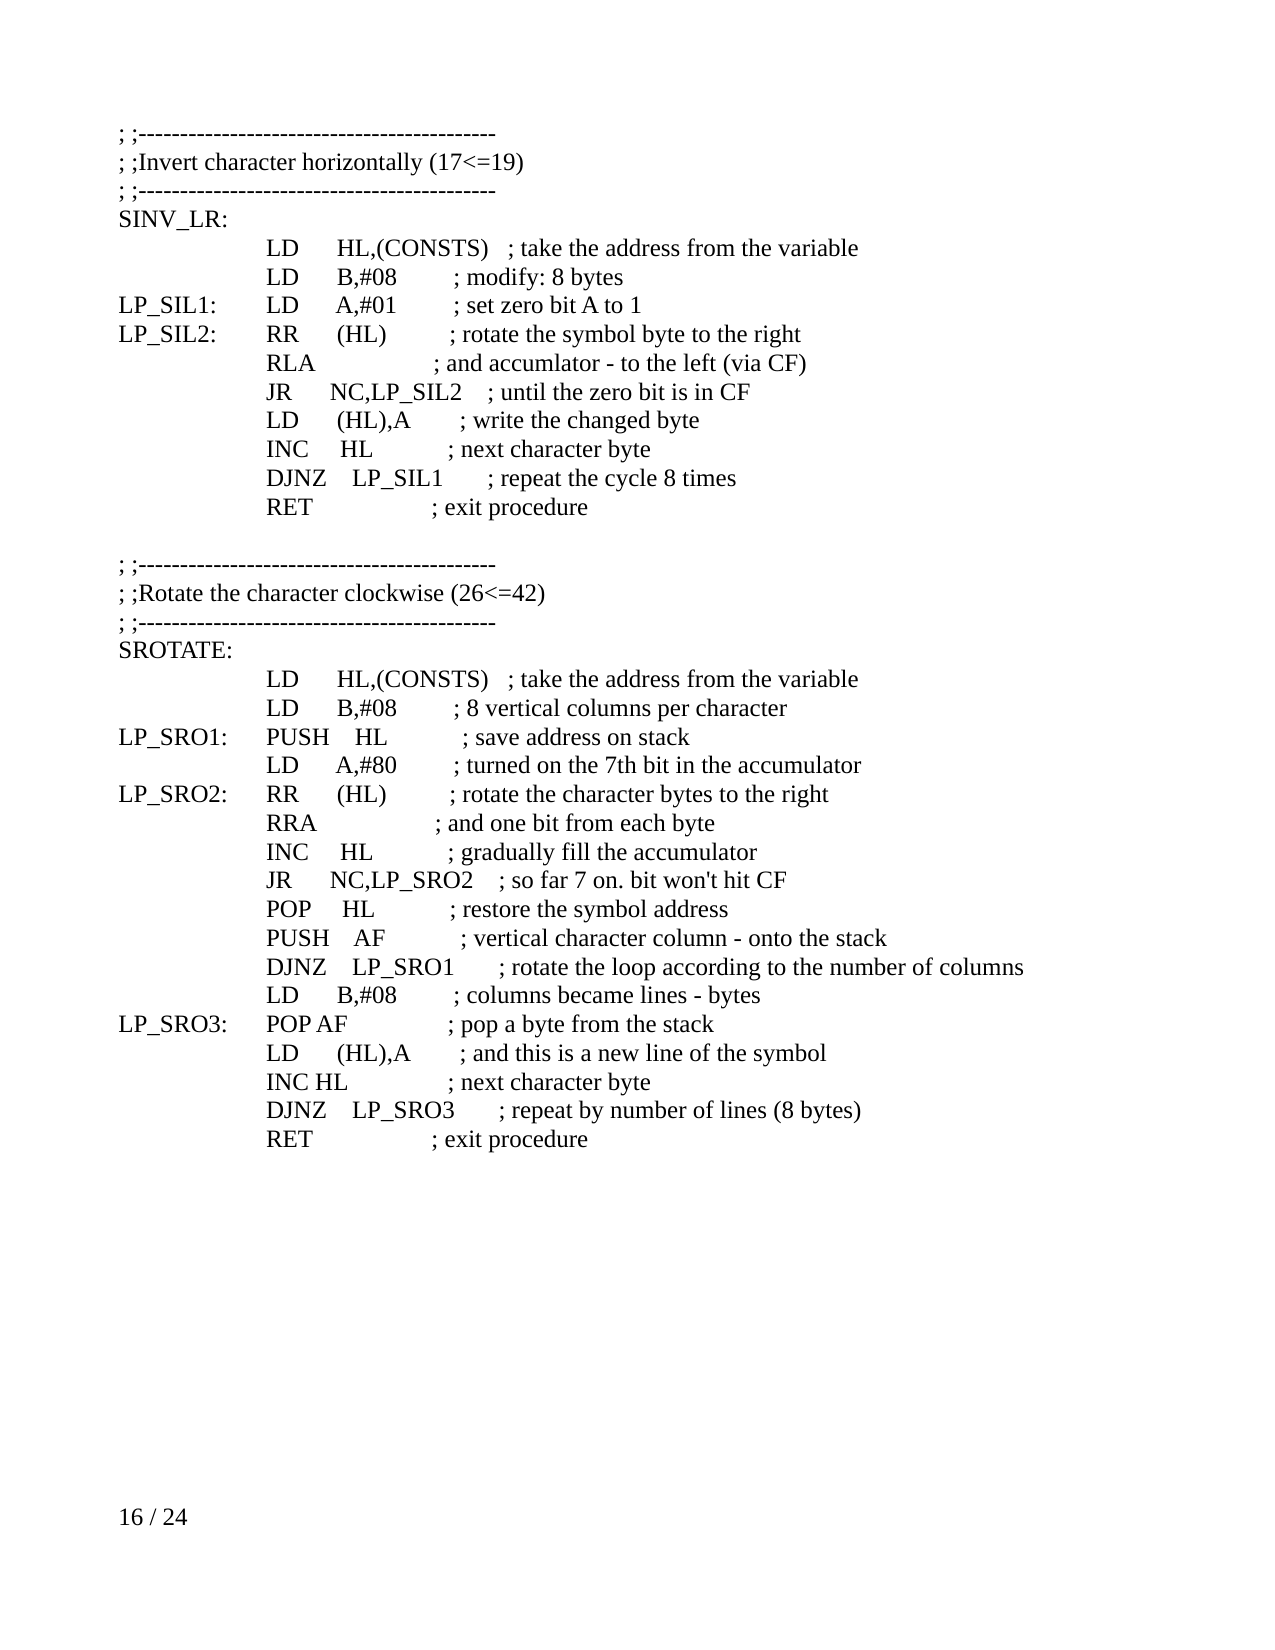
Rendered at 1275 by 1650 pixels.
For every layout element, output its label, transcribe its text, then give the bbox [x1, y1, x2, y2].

text POP HL ; restore the symbol address [118, 894, 1157, 923]
text ; ;Invert character horizontally (17<=19) [118, 147, 1157, 176]
text LD A,#80 ; turned on the 7th bit in the accumulator [118, 751, 1157, 779]
text LP_SRO1: PUSH HL ; save address on stack [118, 722, 1157, 751]
text INC HL ; next character byte [118, 1067, 1157, 1096]
text LP_SIL2: RR (HL) ; rotate the symbol byte to the right [118, 319, 1157, 348]
text INC HL ; gradually fill the accumulator [118, 837, 1157, 866]
text LD HL,(CONSTS) ; take the address from the variable [118, 233, 1157, 262]
text PUSH AF ; vertical character column - onto the stack [118, 923, 1157, 952]
text JR NC,LP_SIL2 ; until the zero bit is in CF [118, 377, 1157, 406]
text SROTATE: [118, 636, 1157, 664]
text LP_SRO2: RR (HL) ; rotate the character bytes to the right [118, 779, 1157, 808]
text LD (HL),A ; write the changed byte [118, 406, 1157, 434]
text LD (HL),A ; and this is a new line of the symbol [118, 1038, 1157, 1067]
text ; ;------------------------------------------- [118, 176, 1157, 204]
text RRA ; and one bit from each byte [118, 808, 1157, 837]
text ; ;Rotate the character clockwise (26<=42) [118, 578, 1157, 607]
text JR NC,LP_SRO2 ; so far 7 on. bit won't hit CF [118, 866, 1157, 894]
text ; ;------------------------------------------- [118, 549, 1157, 578]
text LP_SRO3: POP AF ; pop a byte from the stack [118, 1009, 1157, 1038]
text ; ;------------------------------------------- [118, 607, 1157, 636]
text RET ; exit procedure [118, 492, 1157, 521]
text LD HL,(CONSTS) ; take the address from the variable [118, 664, 1157, 693]
text LD B,#08 ; columns became lines - bytes [118, 981, 1157, 1009]
text RLA ; and accumlator - to the left (via CF) [118, 348, 1157, 377]
text LD B,#08 ; modify: 8 bytes [118, 262, 1157, 291]
text INC HL ; next character byte [118, 434, 1157, 463]
text ; ;------------------------------------------- [118, 118, 1157, 147]
text DJNZ LP_SRO3 ; repeat by number of lines (8 bytes) [118, 1096, 1157, 1124]
text LD B,#08 ; 8 vertical columns per character [118, 693, 1157, 722]
text DJNZ LP_SIL1 ; repeat the cycle 8 times [118, 463, 1157, 492]
text RET ; exit procedure [118, 1124, 1157, 1153]
text SINV_LR: [118, 204, 1157, 233]
text LP_SIL1: LD A,#01 ; set zero bit A to 1 [118, 291, 1157, 319]
text DJNZ LP_SRO1 ; rotate the loop according to the number of columns [118, 952, 1157, 981]
